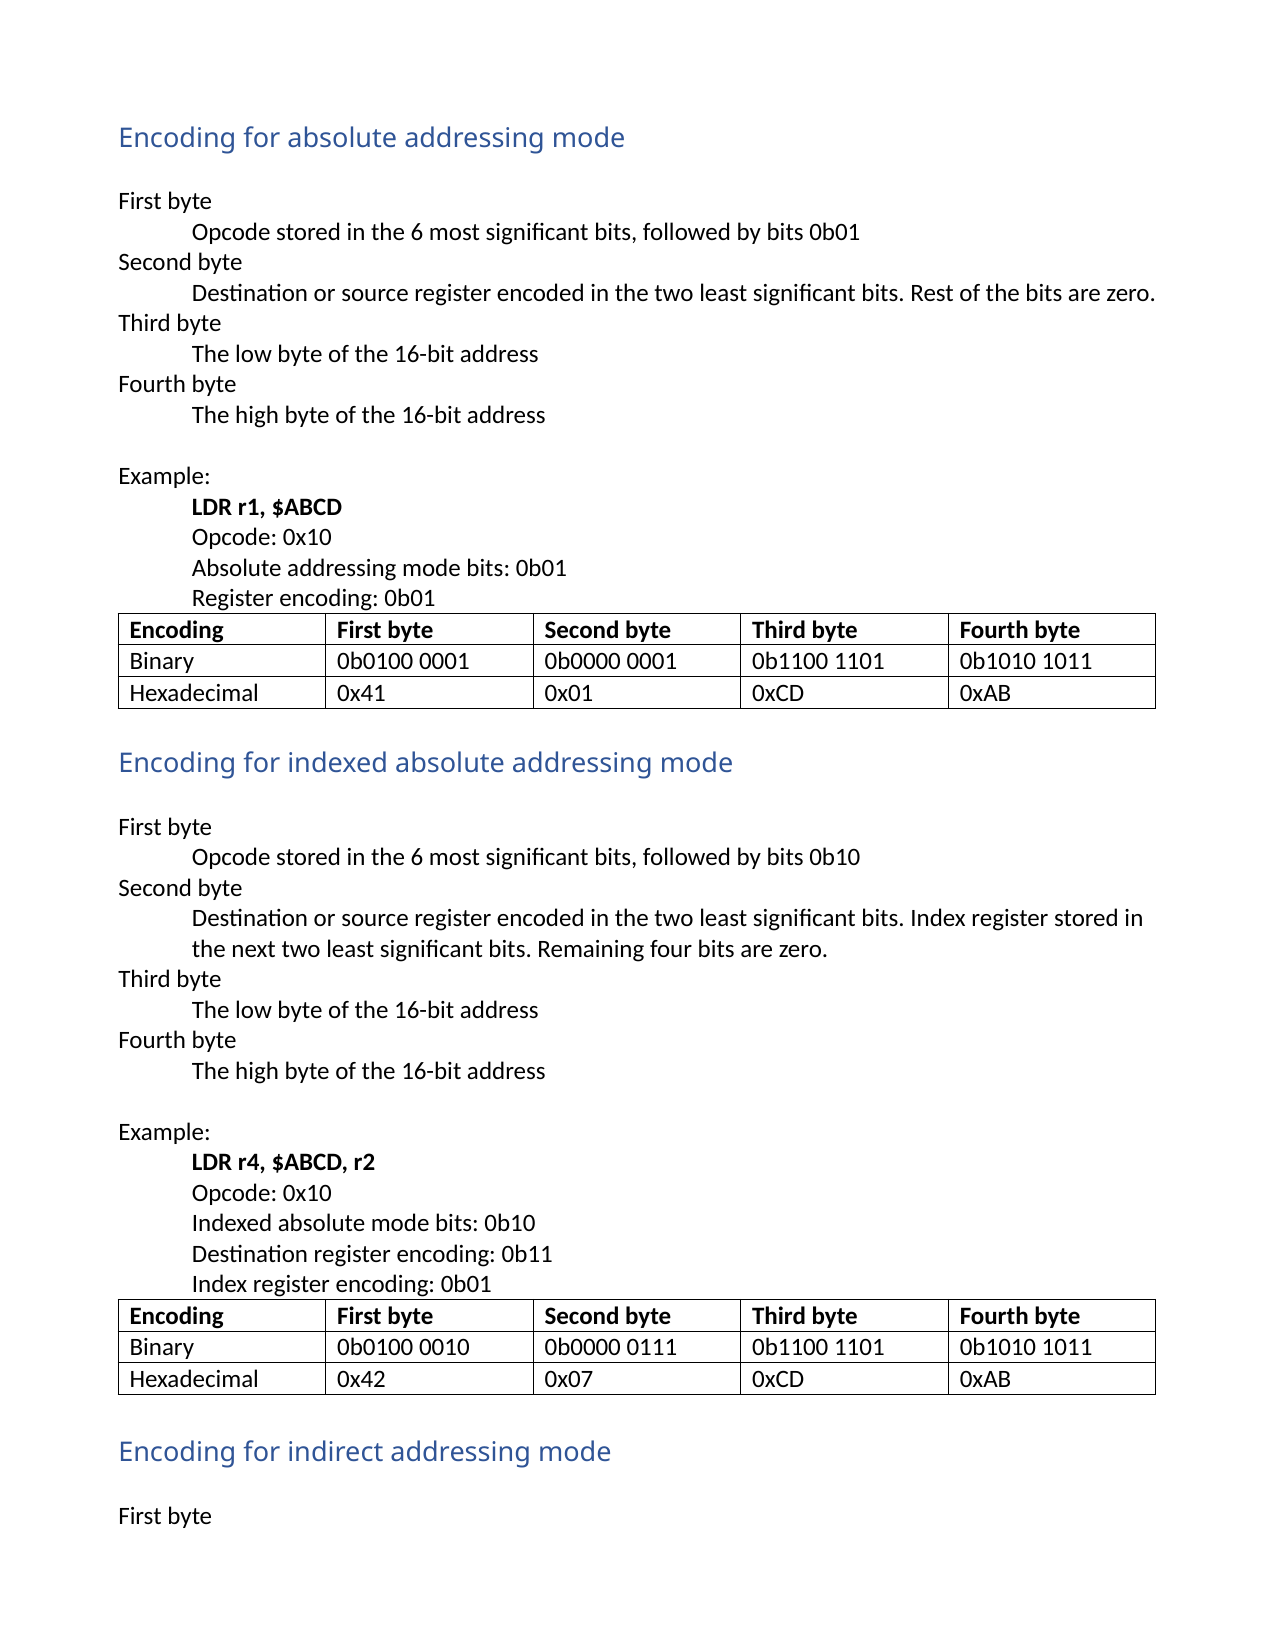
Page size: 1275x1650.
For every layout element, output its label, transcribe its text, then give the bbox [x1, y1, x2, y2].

table_header Second byte [534, 614, 740, 644]
table_header First byte [326, 614, 533, 644]
table_cell 0b0000 0111 [534, 1332, 740, 1362]
table_cell 0x41 [326, 677, 533, 707]
text LDR r4, $ABCD, r2 [118, 1146, 1157, 1177]
subtitle Encoding for indexed absolute addressing mode [118, 743, 1157, 780]
text Fourth byte [118, 1024, 1157, 1055]
table_cell 0b1100 1101 [741, 645, 948, 676]
text Destination register encoding: 0b11 [118, 1238, 1157, 1268]
table_header Fourth byte [949, 1300, 1155, 1331]
table_cell Binary [119, 645, 325, 676]
text Third byte [118, 963, 1157, 994]
table_cell 0b0100 0010 [326, 1332, 533, 1362]
table_header Encoding [119, 614, 325, 644]
text Second byte [118, 872, 1157, 902]
table_cell 0xCD [741, 1363, 948, 1394]
table_header First byte [326, 1300, 533, 1331]
table_cell 0b1010 1011 [949, 1332, 1155, 1362]
text Index register encoding: 0b01 [118, 1268, 1157, 1299]
text First byte [118, 1500, 1157, 1531]
subtitle Encoding for indirect addressing mode [118, 1433, 1157, 1470]
text Third byte [118, 308, 1157, 338]
text The high byte of the 16-bit address [118, 1055, 1157, 1085]
text The low byte of the 16-bit address [118, 994, 1157, 1024]
text Indexed absolute mode bits: 0b10 [118, 1207, 1157, 1238]
text Second byte [118, 247, 1157, 277]
table_header Fourth byte [949, 614, 1155, 644]
text Opcode: 0x10 [118, 521, 1157, 552]
table_cell Hexadecimal [119, 1363, 325, 1394]
text Register encoding: 0b01 [118, 582, 1157, 613]
text The high byte of the 16-bit address [118, 399, 1157, 430]
text Opcode stored in the 6 most significant bits, followed by bits 0b01 [118, 216, 1157, 247]
table_cell 0b0100 0001 [326, 645, 533, 676]
text The low byte of the 16-bit address [118, 338, 1157, 369]
text First byte [118, 811, 1157, 841]
table_header Third byte [741, 1300, 948, 1331]
table_header Third byte [741, 614, 948, 644]
text Opcode: 0x10 [118, 1177, 1157, 1207]
table_header Second byte [534, 1300, 740, 1331]
table_cell 0xCD [741, 677, 948, 707]
subtitle Encoding for absolute addressing mode [118, 118, 1157, 155]
text Fourth byte [118, 369, 1157, 399]
text LDR r1, $ABCD [118, 491, 1157, 521]
text First byte [118, 186, 1157, 216]
table_header Encoding [119, 1300, 325, 1331]
table_cell Hexadecimal [119, 677, 325, 707]
text Example: [118, 1116, 1157, 1146]
table_cell 0x07 [534, 1363, 740, 1394]
table_cell 0x01 [534, 677, 740, 707]
text Opcode stored in the 6 most significant bits, followed by bits 0b10 [118, 841, 1157, 872]
table_cell 0b0000 0001 [534, 645, 740, 676]
table_cell Binary [119, 1332, 325, 1362]
text Destination or source register encoded in the two least significant bits. Rest of the bits are zero. [118, 277, 1157, 308]
text Absolute addressing mode bits: 0b01 [118, 552, 1157, 582]
table_cell 0xAB [949, 677, 1155, 707]
text Example: [118, 460, 1157, 491]
table_cell 0x42 [326, 1363, 533, 1394]
text Destination or source register encoded in the two least significant bits. Index register stored in the next two least significant bits. Remaining four bits are zero. [192, 902, 1157, 963]
table_cell 0b1100 1101 [741, 1332, 948, 1362]
table_cell 0xAB [949, 1363, 1155, 1394]
table_cell 0b1010 1011 [949, 645, 1155, 676]
